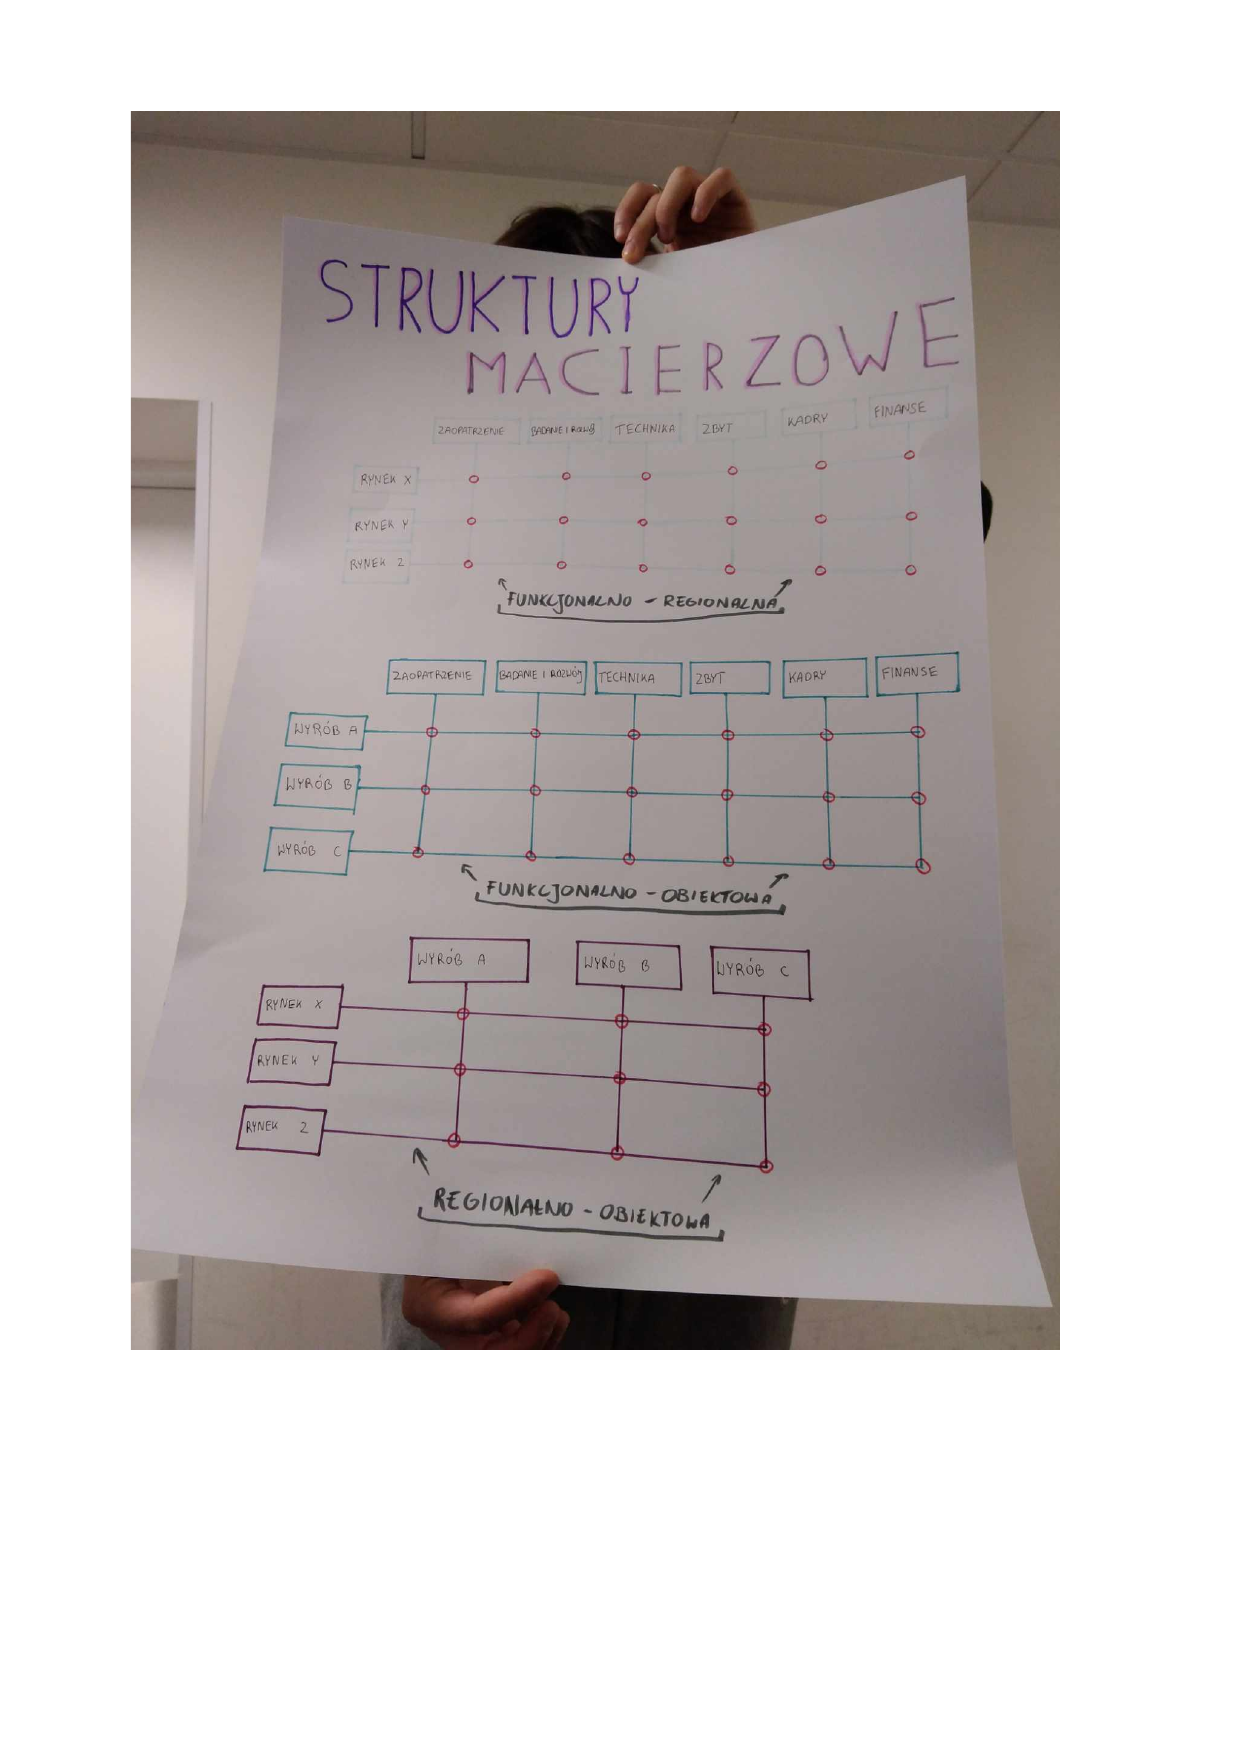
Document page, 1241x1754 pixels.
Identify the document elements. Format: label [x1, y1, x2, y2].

picture [130, 111, 1060, 1350]
